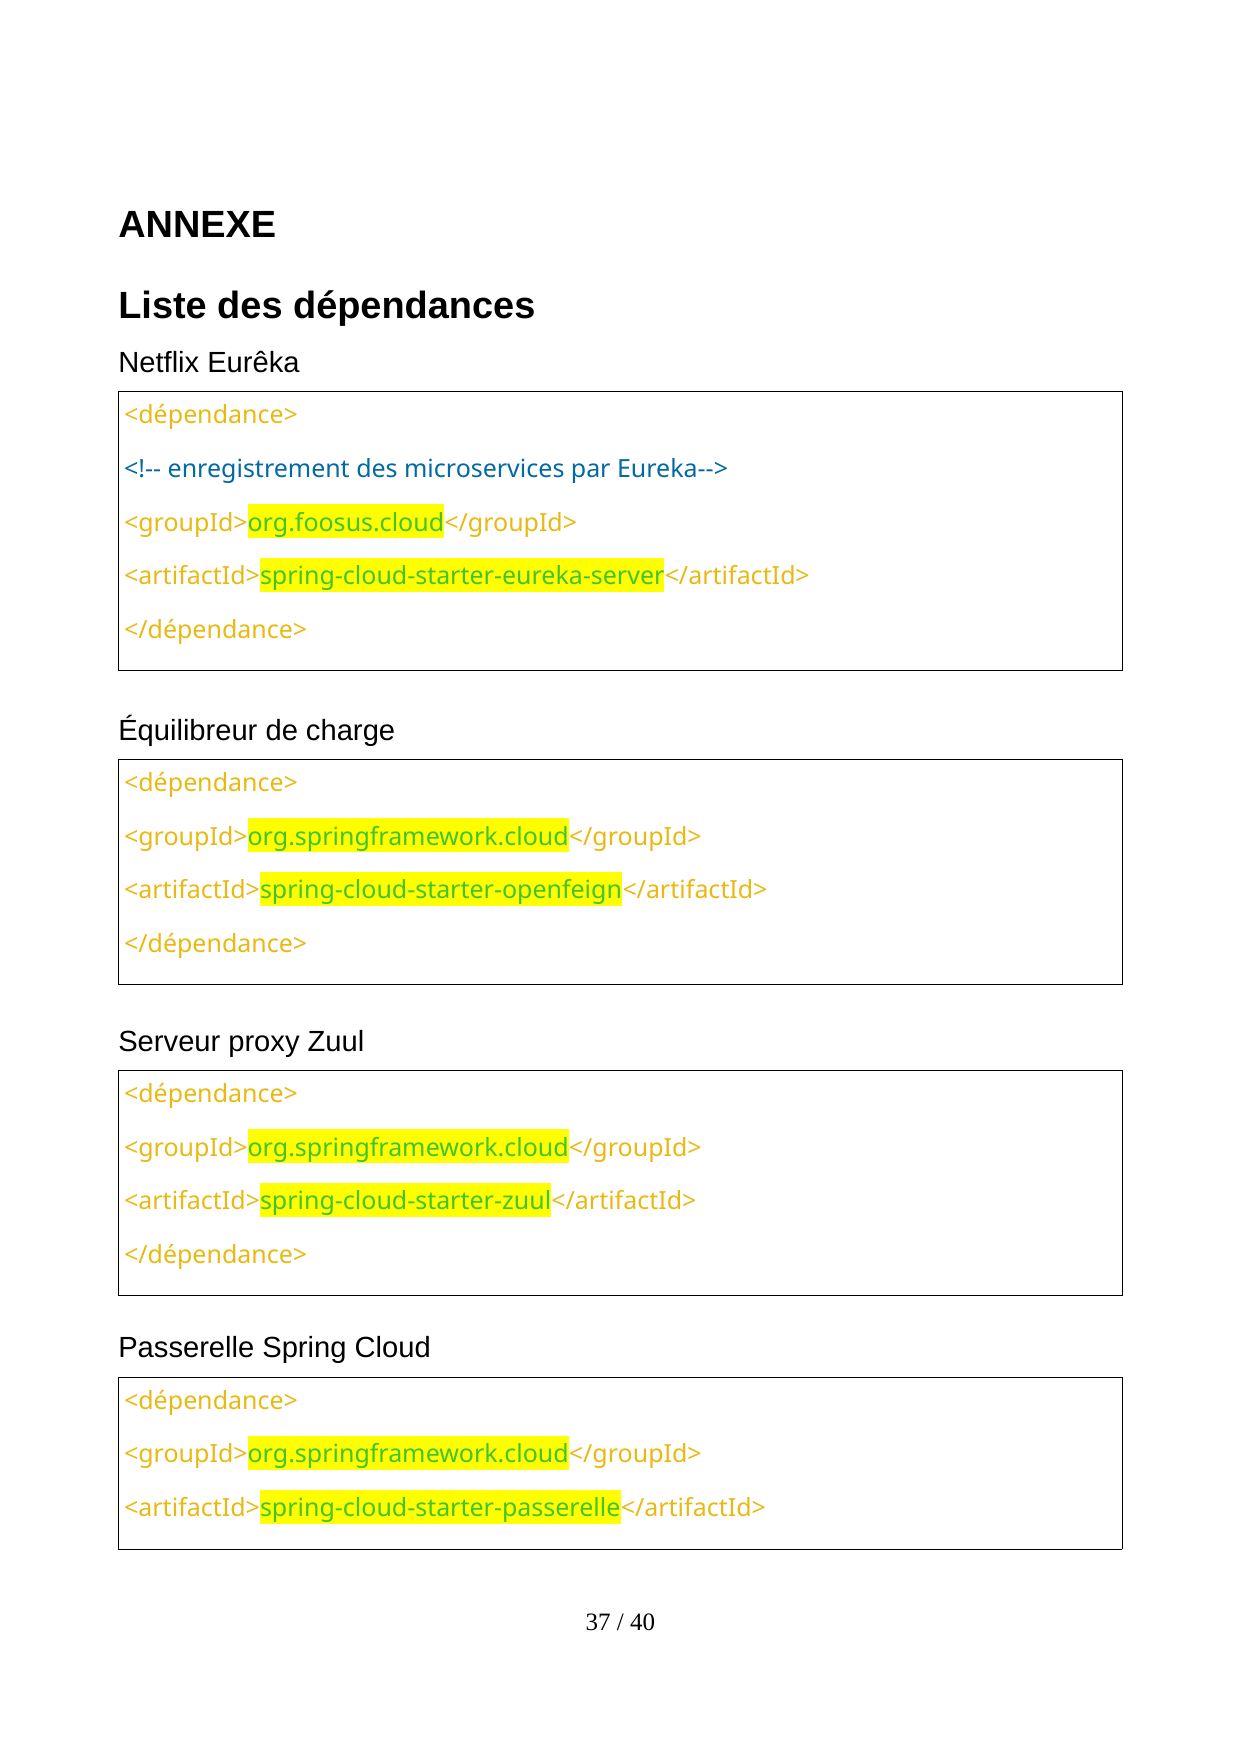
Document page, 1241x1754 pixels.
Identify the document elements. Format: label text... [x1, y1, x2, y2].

subtitle Liste des dépendances [118, 282, 1122, 326]
subtitle Passerelle Spring Cloud [118, 1331, 1122, 1364]
subtitle Équilibreur de charge [118, 712, 1122, 746]
subtitle Netflix Eurêka [118, 345, 1122, 378]
table_header <dépendance> <groupId>org.springframework.cloud</groupId> <artifactId>spring-cloud-starter-passerelle</artifactId> [119, 1378, 1122, 1548]
table_header <dépendance> <groupId>org.springframework.cloud</groupId> <artifactId>spring-cloud-starter-zuul</artifactId> </dépendance> [119, 1071, 1122, 1295]
table_header <dépendance> <!-- enregistrement des microservices par Eureka--> <groupId>org.foosus.cloud</groupId> <artifactId>spring-cloud-starter-eureka-server</artifactId> </dépendance> [119, 392, 1122, 670]
subtitle Serveur proxy Zuul [118, 1024, 1122, 1057]
subtitle ANNEXE [118, 201, 1122, 245]
table_header <dépendance> <groupId>org.springframework.cloud</groupId> <artifactId>spring-cloud-starter-openfeign</artifactId> </dépendance> [119, 760, 1122, 984]
